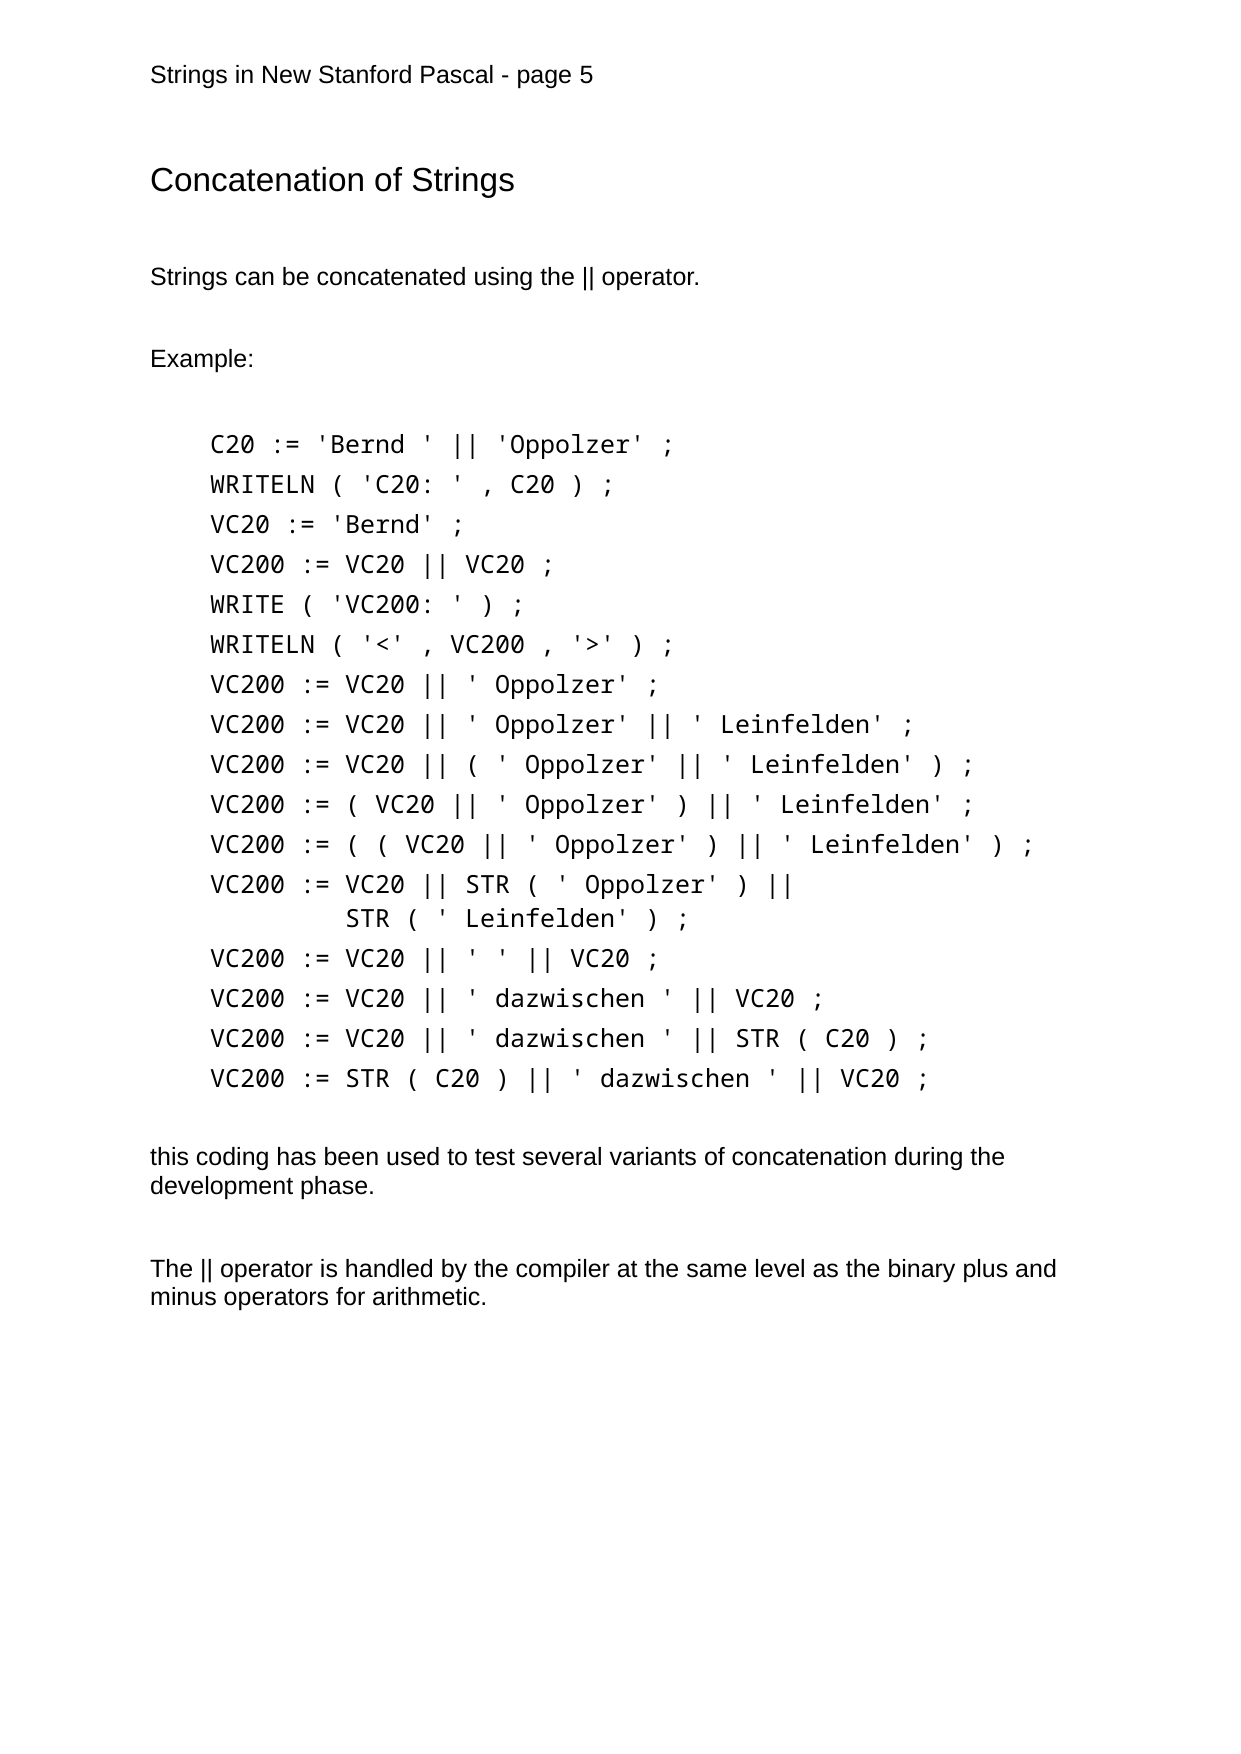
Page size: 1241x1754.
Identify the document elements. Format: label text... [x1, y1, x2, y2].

text VC200 := ( VC20 || ' Oppolzer' ) || ' Leinfelden' ; [150, 787, 1090, 821]
text WRITELN ( '<' , VC200 , '>' ) ; [150, 627, 1090, 661]
text VC200 := VC20 || ' Oppolzer' ; [150, 667, 1090, 701]
text VC200 := VC20 || ' Oppolzer' || ' Leinfelden' ; [150, 707, 1090, 741]
text VC200 := VC20 || ' ' || VC20 ; [150, 941, 1090, 975]
text VC20 := 'Bernd' ; [150, 507, 1090, 541]
text VC200 := ( ( VC20 || ' Oppolzer' ) || ' Leinfelden' ) ; [150, 827, 1090, 861]
text Strings can be concatenated using the || operator. [150, 262, 1090, 291]
text VC200 := VC20 || ' dazwischen ' || STR ( C20 ) ; [150, 1021, 1090, 1055]
text VC200 := STR ( C20 ) || ' dazwischen ' || VC20 ; [150, 1061, 1090, 1095]
text The || operator is handled by the compiler at the same level as the binary plus and minus operators for arithmetic. [150, 1253, 1090, 1311]
text this coding has been used to test several variants of concatenation during the development phase. [150, 1142, 1090, 1200]
text WRITE ( 'VC200: ' ) ; [150, 587, 1090, 621]
text Example: [150, 344, 1090, 373]
text VC200 := VC20 || ' dazwischen ' || VC20 ; [150, 981, 1090, 1015]
text VC200 := VC20 || STR ( ' Oppolzer' ) || STR ( ' Leinfelden' ) ; [150, 867, 1090, 935]
text WRITELN ( 'C20: ' , C20 ) ; [150, 467, 1090, 501]
text VC200 := VC20 || VC20 ; [150, 547, 1090, 581]
text Concatenation of Strings [150, 160, 1090, 198]
text VC200 := VC20 || ( ' Oppolzer' || ' Leinfelden' ) ; [150, 747, 1090, 781]
text C20 := 'Bernd ' || 'Oppolzer' ; [150, 427, 1090, 461]
